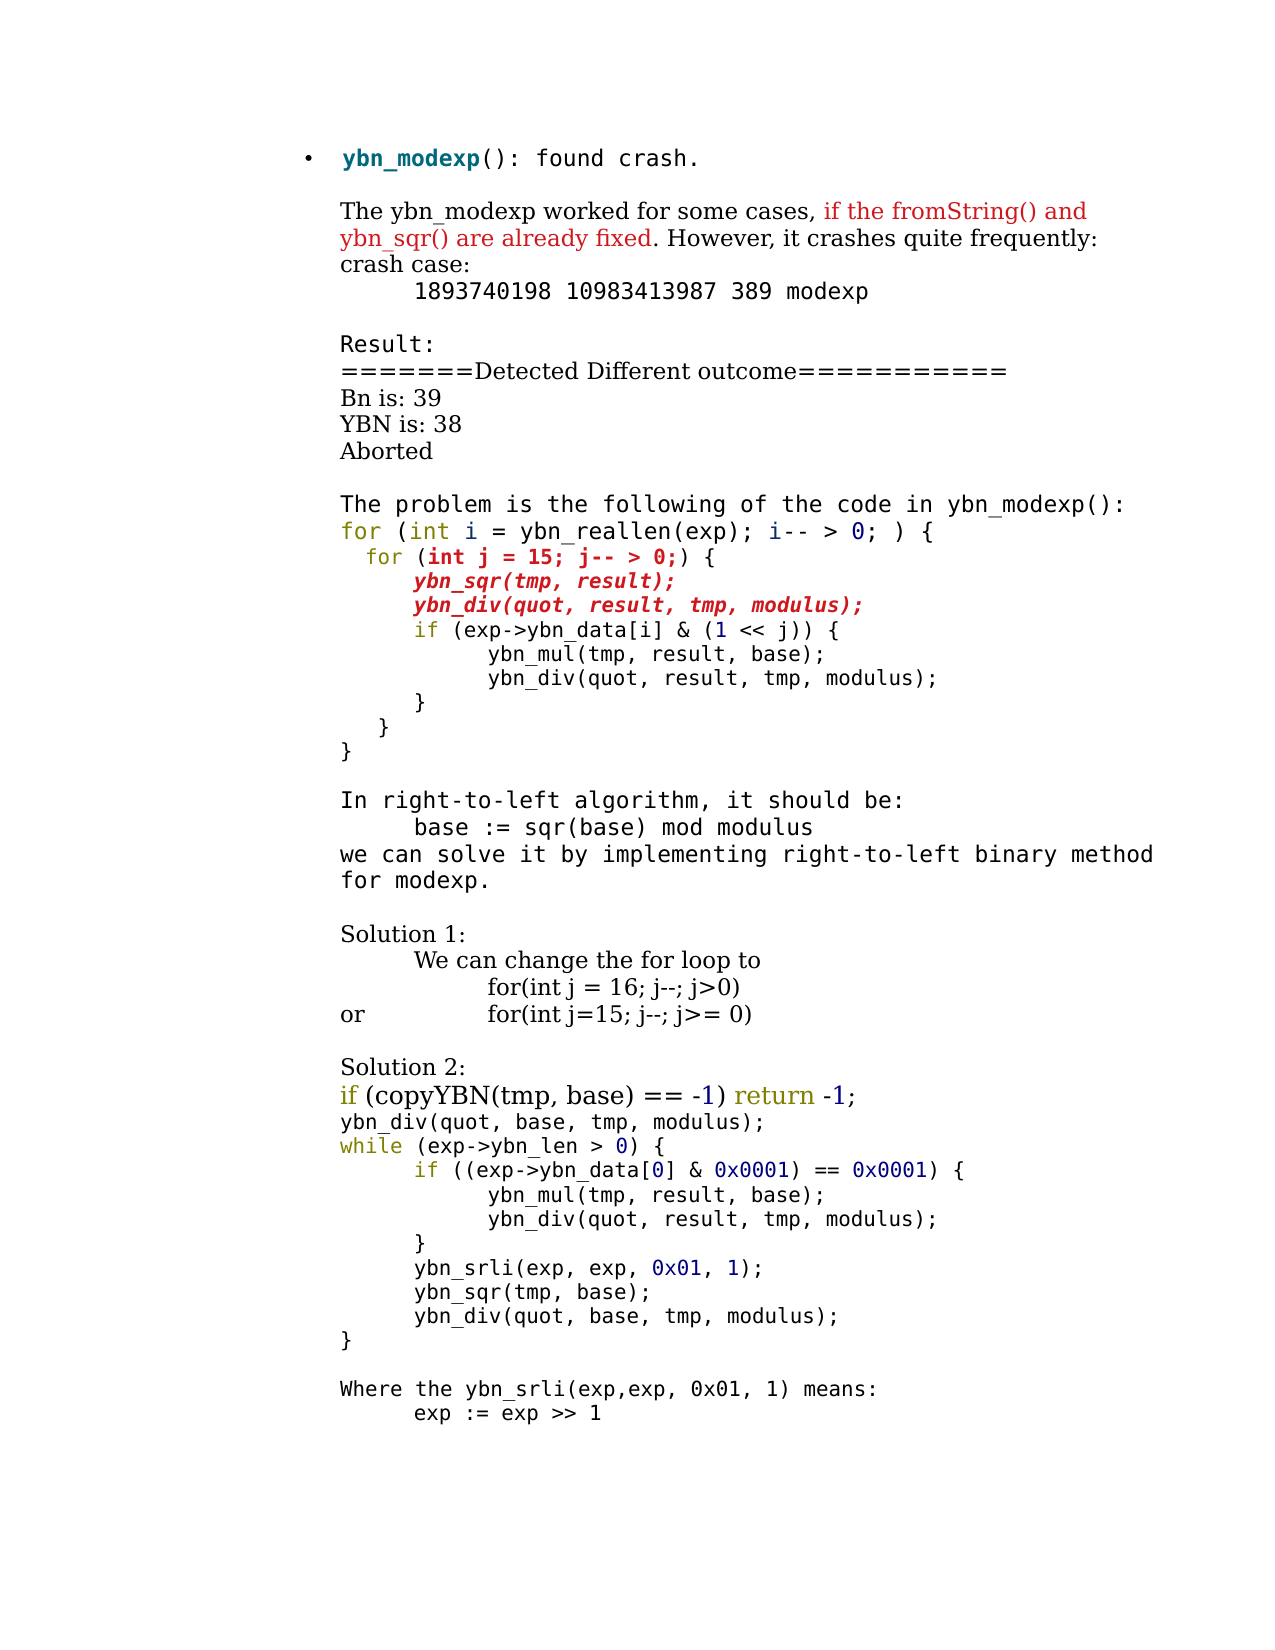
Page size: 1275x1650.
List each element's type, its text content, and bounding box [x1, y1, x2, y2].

text } [118, 715, 1157, 739]
text ybn_mul(tmp, result, base); [118, 1183, 1157, 1207]
text Result: [118, 331, 1157, 358]
text ybn_div(quot, result, tmp, modulus); [118, 666, 1157, 690]
text exp := exp >> 1 [118, 1401, 1157, 1426]
text ybn_sqr(tmp, result); [118, 569, 1157, 593]
text } [118, 690, 1157, 715]
text YBN is: 38 [118, 411, 1157, 438]
text ybn_div(quot, base, tmp, modulus); [118, 1110, 1157, 1134]
text ybn_mul(tmp, result, base); [118, 642, 1157, 666]
text =======Detected Different outcome=========== [118, 358, 1157, 385]
text for (int i = ybn_reallen(exp); i-- > 0; ) { [118, 518, 1157, 545]
text ybn_div(quot, result, tmp, modulus); [118, 1207, 1157, 1231]
text ybn_sqr(tmp, base); [118, 1280, 1157, 1304]
text if (copyYBN(tmp, base) == -1) return -1; [118, 1081, 1157, 1110]
text if (exp->ybn_data[i] & (1 << j)) { [118, 618, 1157, 642]
text Solution 1: [118, 921, 1157, 947]
text ybn_srli(exp, exp, 0x01, 1); [118, 1256, 1157, 1280]
text 1893740198 10983413987 389 modexp [118, 278, 1157, 305]
text Solution 2: [118, 1054, 1157, 1081]
text we can solve it by implementing right-to-left binary method for modexp. [118, 841, 1157, 894]
list ybn_modexp(): found crash. [304, 145, 1157, 171]
text We can change the for loop to for(int j = 16; j--; j>0) [118, 947, 1157, 1001]
text ybn_div(quot, base, tmp, modulus); [118, 1304, 1157, 1328]
text for (int j = 15; j-- > 0;) { [118, 545, 1157, 569]
text base := sqr(base) mod modulus [118, 814, 1157, 841]
text Aborted [118, 438, 1157, 465]
text The problem is the following of the code in ybn_modexp(): [118, 491, 1157, 518]
text or for(int j=15; j--; j>= 0) [118, 1001, 1157, 1027]
text } [118, 1231, 1157, 1256]
text Where the ybn_srli(exp,exp, 0x01, 1) means: [118, 1377, 1157, 1401]
text while (exp->ybn_len > 0) { [118, 1134, 1157, 1158]
text crash case: [118, 251, 1157, 278]
text ybn_div(quot, result, tmp, modulus); [118, 593, 1157, 618]
text In right-to-left algorithm, it should be: [118, 787, 1157, 814]
text } [118, 739, 1157, 763]
text } [118, 1328, 1157, 1353]
text if ((exp->ybn_data[0] & 0x0001) == 0x0001) { [118, 1158, 1157, 1183]
text Bn is: 39 [118, 385, 1157, 411]
text The ybn_modexp worked for some cases, if the fromString() and ybn_sqr() are already fixed. However, it crashes quite frequently: [118, 198, 1157, 251]
